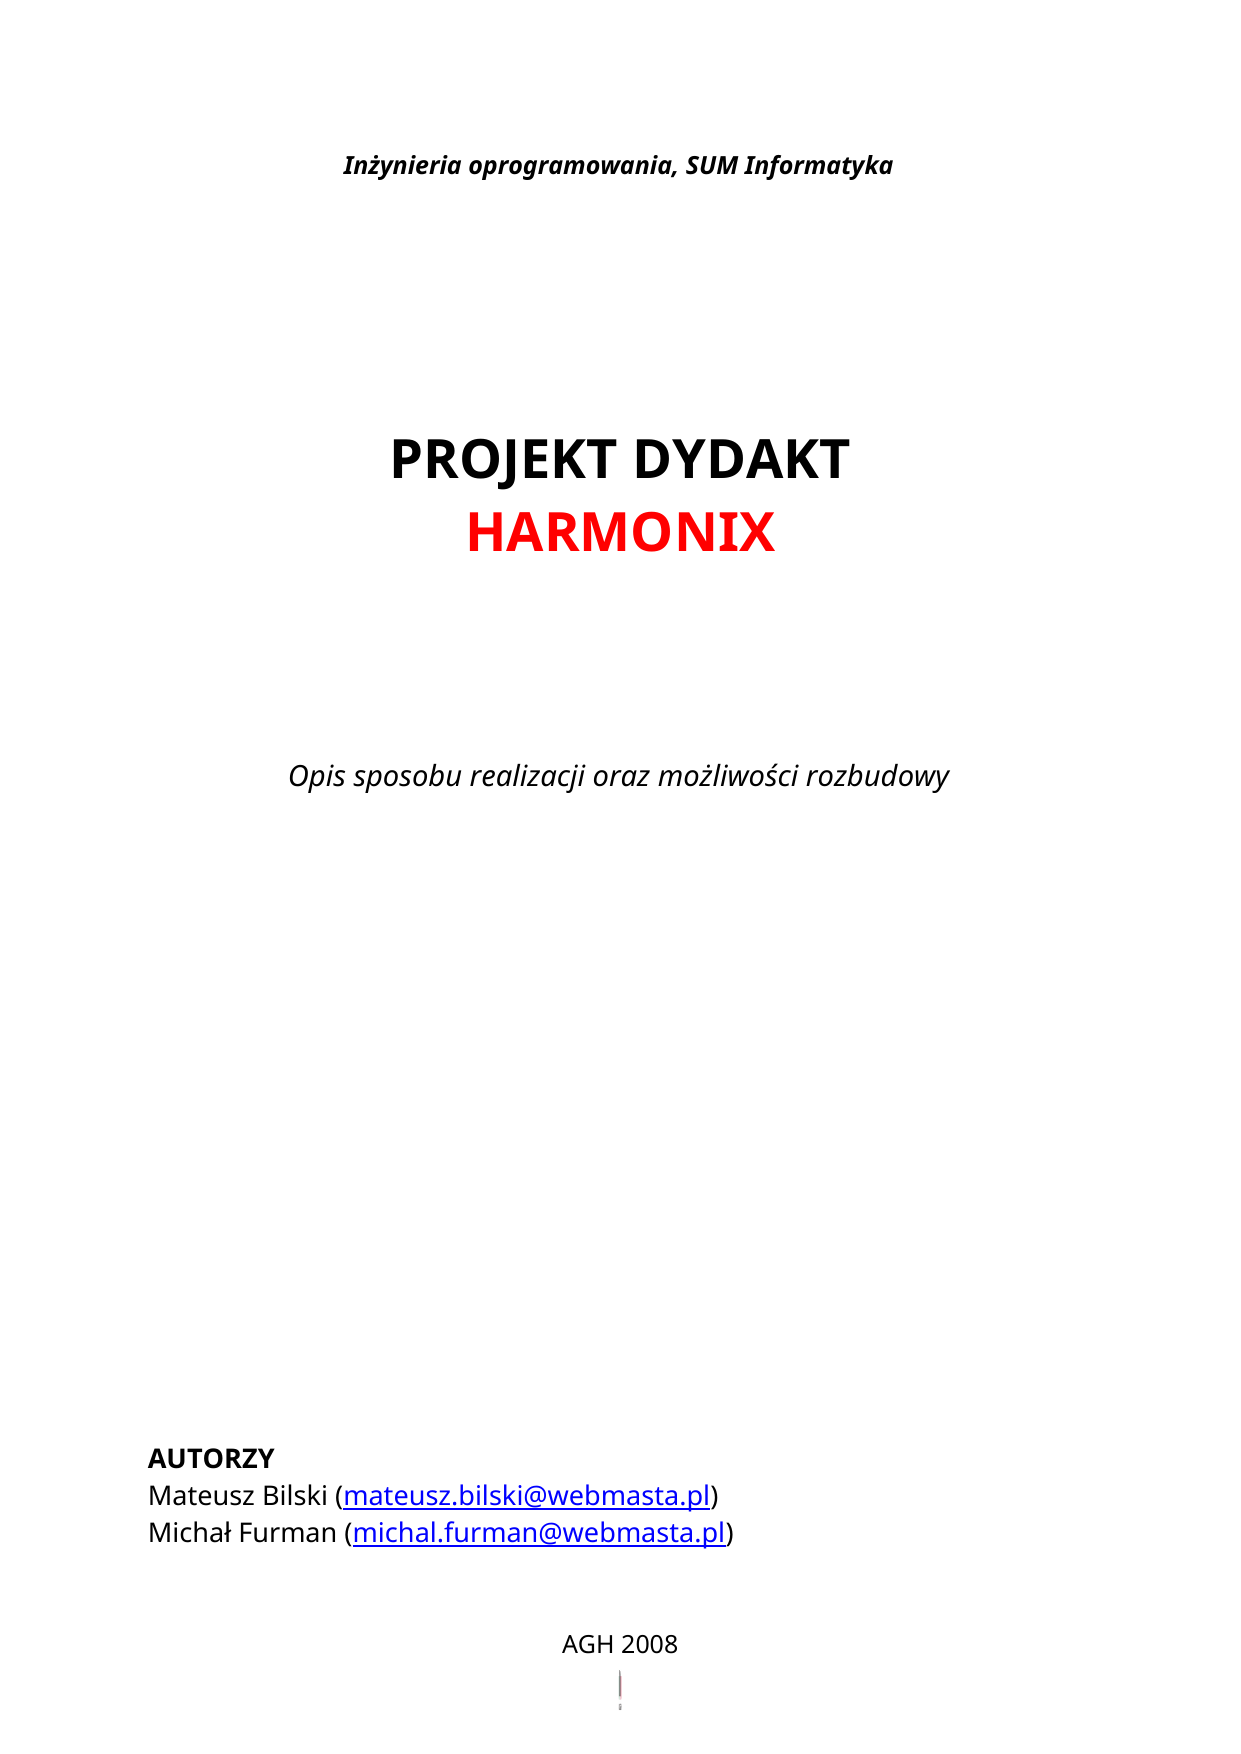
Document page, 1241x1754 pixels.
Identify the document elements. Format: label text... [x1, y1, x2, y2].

picture [618, 1669, 622, 1711]
text Mateusz Bilski (mateusz.bilski@webmasta.pl) [148, 1477, 1092, 1514]
text Opis sposobu realizacji oraz możliwości rozbudowy [148, 755, 1092, 794]
text HARMONIX [148, 494, 1092, 568]
text Michał Furman (michal.furman@webmasta.pl) [148, 1514, 1092, 1551]
text PROJEKT DYDAKT [148, 420, 1092, 494]
text AUTORZY [148, 1440, 1092, 1477]
text Inżynieria oprogramowania, SUM Informatyka [148, 148, 1092, 182]
